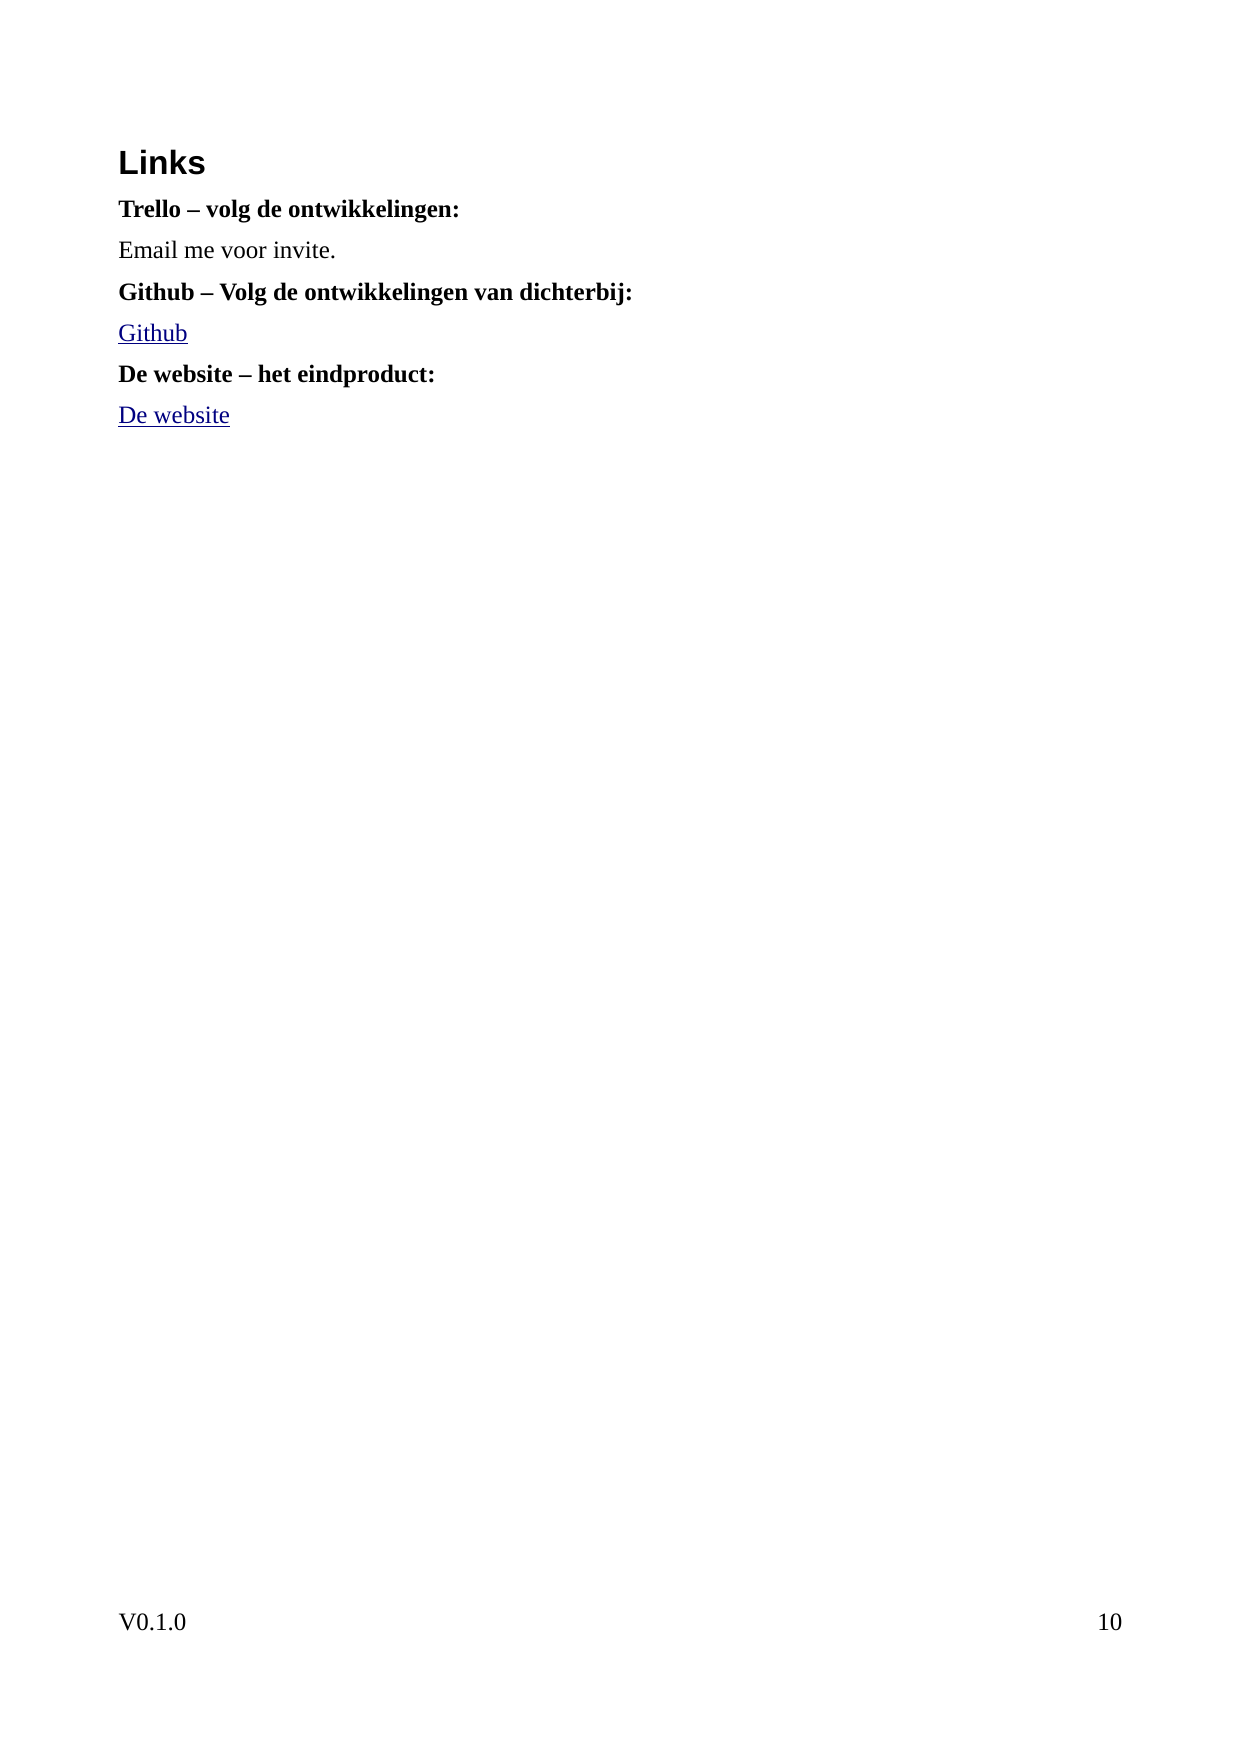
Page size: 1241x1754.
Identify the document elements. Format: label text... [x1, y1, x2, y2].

text Github – Volg de ontwikkelingen van dichterbij: [118, 277, 1122, 306]
text De website [118, 401, 1122, 429]
subtitle Links [118, 143, 1122, 182]
text Email me voor invite. [118, 236, 1122, 264]
text Github [118, 318, 1122, 347]
text De website – het eindproduct: [118, 359, 1122, 388]
text Trello – volg de ontwikkelingen: [118, 194, 1122, 223]
